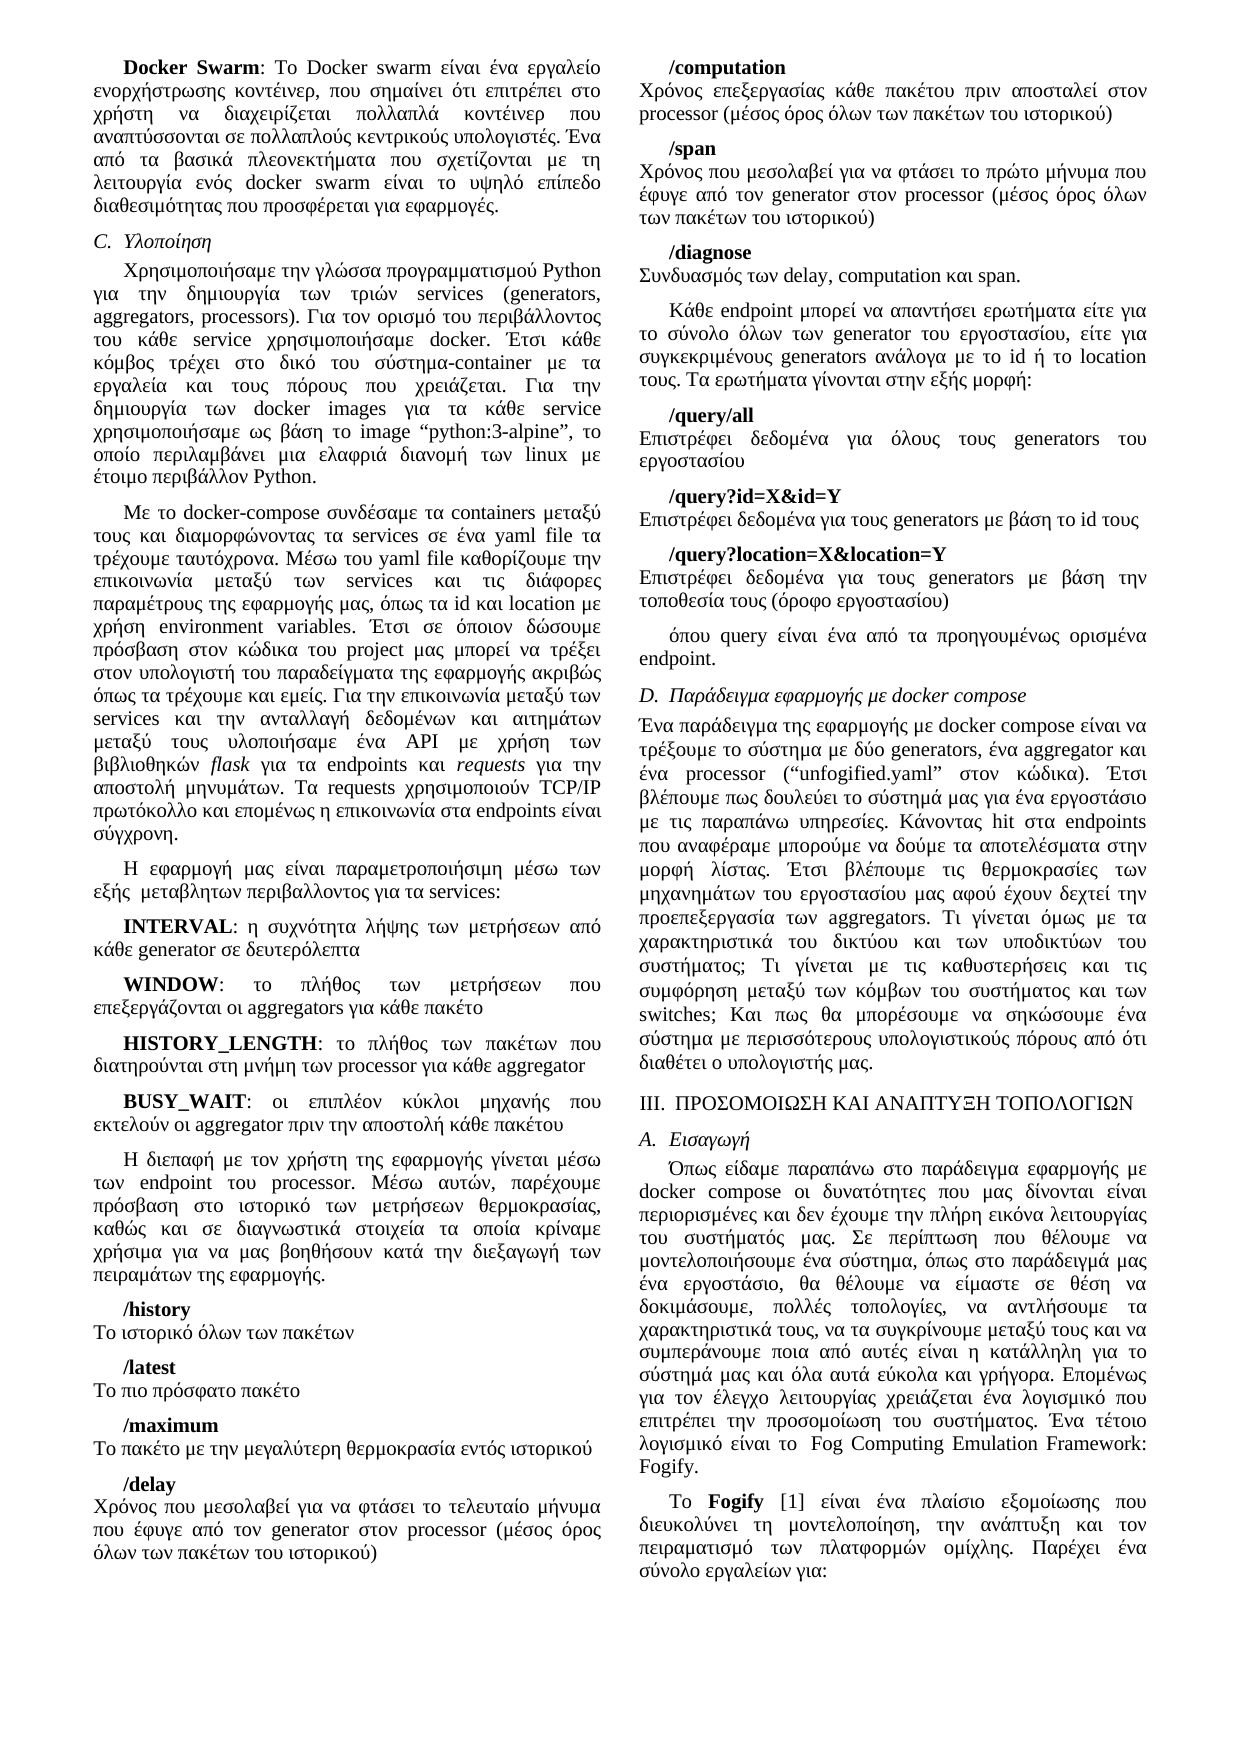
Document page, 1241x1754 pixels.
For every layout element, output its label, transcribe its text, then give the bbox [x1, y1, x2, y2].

text /query?id=X&id=Y Επιστρέφει δεδομένα για τους generators με βάση το id τους [639, 485, 1147, 531]
text όπου query είναι ένα από τα προηγουμένως ορισμένα endpoint. [639, 624, 1147, 670]
text /diagnose Συνδυασμός των delay, computation και span. [639, 241, 1147, 287]
text Χρησιμοποιήσαμε την γλώσσα προγραμματισμού Python για την δημιουργία των τριών services (generators, aggregators, processors). Για τον ορισμό του περιβάλλοντος του κάθε service χρησιμοποιήσαμε docker. Έτσι κάθε κόμβος τρέχει στο δικό του σύστημα-container με τα εργαλεία και τους πόρους που χρειάζεται. Για την δημιουργία των docker images για τα κάθε service χρησιμοποιήσαμε ως βάση το image “python:3-alpine”, το οποίο περιλαμβάνει μια ελαφριά διανομή των linux με έτοιμο περιβάλλον Python. [93, 259, 601, 488]
text Το Fogify [1] είναι ένα πλαίσιο εξομοίωσης που διευκολύνει τη μοντελοποίηση, την ανάπτυξη και τον πειραματισμό των πλατφορμών ομίχλης. Παρέχει ένα σύνολο εργαλείων για: [639, 1491, 1147, 1582]
text /latest Το πιο πρόσφατο πακέτο [93, 1356, 601, 1402]
subtitle Υλοποίηση [93, 229, 601, 253]
text Η διεπαφή με τον χρήστη της εφαρμογής γίνεται μέσω των endpoint του processor. Μέσω αυτών, παρέχουμε πρόσβαση στο ιστορικό των μετρήσεων θερμοκρασίας, καθώς και σε διαγνωστικά στοιχεία τα οποία κρίναμε χρήσιμα για να μας βοηθήσουν κατά την διεξαγωγή των πειραμάτων της εφαρμογής. [93, 1148, 601, 1286]
text INTERVAL: η συχνότητα λήψης των μετρήσεων από κάθε generator σε δευτερόλεπτα [93, 915, 601, 961]
text Docker Swarm: Το Docker swarm είναι ένα εργαλείο ενορχήστρωσης κοντέινερ, που σημαίνει ότι επιτρέπει στο χρήστη να διαχειρίζεται πολλαπλά κοντέινερ που αναπτύσσονται σε πολλαπλούς κεντρικούς υπολογιστές. Ένα από τα βασικά πλεονεκτήματα που σχετίζονται με τη λειτουργία ενός docker swarm είναι το υψηλό επίπεδο διαθεσιμότητας που προσφέρεται για εφαρμογές. [93, 56, 601, 217]
text WINDOW: το πλήθος των μετρήσεων που επεξεργάζονται οι aggregators για κάθε πακέτο [93, 973, 601, 1019]
text /delay Χρόνος που μεσολαβεί για να φτάσει το τελευταίο μήνυμα που έφυγε από τον generator στον processor (μέσος όρος όλων των πακέτων του ιστορικού) [93, 1473, 601, 1564]
text H εφαρμογή μας είναι παραμετροποιήσιμη μέσω των εξής μεταβλητων περιβαλλοντος για τα services: [93, 857, 601, 903]
subtitle Παράδειγμα εφαρμογής με docker compose [639, 682, 1147, 707]
text /span Χρόνος που μεσολαβεί για να φτάσει το πρώτο μήνυμα που έφυγε από τον generator στον processor (μέσος όρος όλων των πακέτων του ιστορικού) [639, 137, 1147, 229]
text /history Το ιστορικό όλων των πακέτων [93, 1298, 601, 1344]
text /query/all Επιστρέφει δεδομένα για όλους τους generators του εργοστασίου [639, 404, 1147, 472]
text /query?location=X&location=Y Επιστρέφει δεδομένα για τους generators με βάση την τοποθεσία τους (όροφο εργοστασίου) [639, 543, 1147, 612]
text /computation Χρόνος επεξεργασίας κάθε πακέτου πριν αποσταλεί στον processor (μέσος όρος όλων των πακέτων του ιστορικού) [639, 56, 1147, 125]
text Ένα παράδειγμα της εφαρμογής με docker compose είναι να τρέξουμε το σύστημα με δύο generators, ένα aggregator και ένα processor (“unfogified.yaml” στον κώδικα). Έτσι βλέπουμε πως δουλεύει το σύστημά μας για ένα εργοστάσιο με τις παραπάνω υπηρεσίες. Κάνοντας hit στα endpoints που αναφέραμε μπορούμε να δούμε τα αποτελέσματα στην μορφή λίστας. Έτσι βλέπουμε τις θερμοκρασίες των μηχανημάτων του εργοστασίου μας αφού έχουν δεχτεί την προεπεξεργασία των aggregators. Τι γίνεται όμως με τα χαρακτηριστικά του δικτύου και των υποδικτύων του συστήματος; Τι γίνεται με τις καθυστερήσεις και τις συμφόρηση μεταξύ των κόμβων του συστήματος και των switches; Και πως θα μπορέσουμε να σηκώσουμε ένα σύστημα με περισσότερους υπολογιστικούς πόρους από ότι διαθέτει ο υπολογιστής μας. [639, 713, 1147, 1074]
text Όπως είδαμε παραπάνω στο παράδειγμα εφαρμογής με docker compose οι δυνατότητες που μας δίνονται είναι περιορισμένες και δεν έχουμε την πλήρη εικόνα λειτουργίας του συστήματός μας. Σε περίπτωση που θέλουμε να μοντελοποιήσουμε ένα σύστημα, όπως στο παράδειγμά μας ένα εργοστάσιο, θα θέλουμε να είμαστε σε θέση να δοκιμάσουμε, πολλές τοπολογίες, να αντλήσουμε τα χαρακτηριστικά τους, να τα συγκρίνουμε μεταξύ τους και να συμπεράνουμε ποια από αυτές είναι η κατάλληλη για το σύστημά μας και όλα αυτά εύκολα και γρήγορα. Επομένως για τον έλεγχο λειτουργίας χρειάζεται ένα λογισμικό που επιτρέπει την προσομοίωση του συστήματος. Ένα τέτοιο λογισμικό είναι το Fog Computing Emulation Framework: Fogify. [639, 1157, 1147, 1478]
text BUSY_WAIT: οι επιπλέον κύκλοι μηχανής που εκτελούν οι aggregator πριν την αποστολή κάθε πακέτου [93, 1090, 601, 1136]
subtitle Εισαγωγή [639, 1127, 1147, 1151]
text HISTORY_LENGTH: το πλήθος των πακέτων που διατηρούνται στη μνήμη των processor για κάθε aggregator [93, 1032, 601, 1077]
text Με το docker-compose συνδέσαμε τα containers μεταξύ τους και διαμορφώνοντας τα services σε ένα yaml file τα τρέχουμε ταυτόχρονα. Μέσω του yaml file καθορίζουμε την επικοινωνία μεταξύ των services και τις διάφορες παραμέτρους της εφαρμογής μας, όπως τα id και location με χρήση environment variables. Έτσι σε όποιον δώσουμε πρόσβαση στον κώδικα του project μας μπορεί να τρέξει στον υπολογιστή του παραδείγματα της εφαρμογής ακριβώς όπως τα τρέχουμε και εμείς. Για την επικοινωνία μεταξύ των services και την ανταλλαγή δεδομένων και αιτημάτων μεταξύ τους υλοποιήσαμε ένα API με χρήση των βιβλιοθηκών flask για τα endpoints και requests για την αποστολή μηνυμάτων. Τα requests χρησιμοποιούν TCP/IP πρωτόκολλο και επομένως η επικοινωνία στα endpoints είναι σύγχρονη. [93, 501, 601, 844]
subtitle ΠΡΟΣΟΜΟΙΩΣΗ ΚΑΙ ΑΝΑΠΤΥΞΗ ΤΟΠΟΛΟΓΙΩΝ [639, 1090, 1147, 1114]
text Κάθε endpoint μπορεί να απαντήσει ερωτήματα είτε για το σύνολο όλων των generator του εργοστασίου, είτε για συγκεκριμένους generators ανάλογα με το id ή το location τους. Τα ερωτήματα γίνονται στην εξής μορφή: [639, 300, 1147, 391]
text /maximum Το πακέτο με την μεγαλύτερη θερμοκρασία εντός ιστορικού [93, 1414, 601, 1460]
